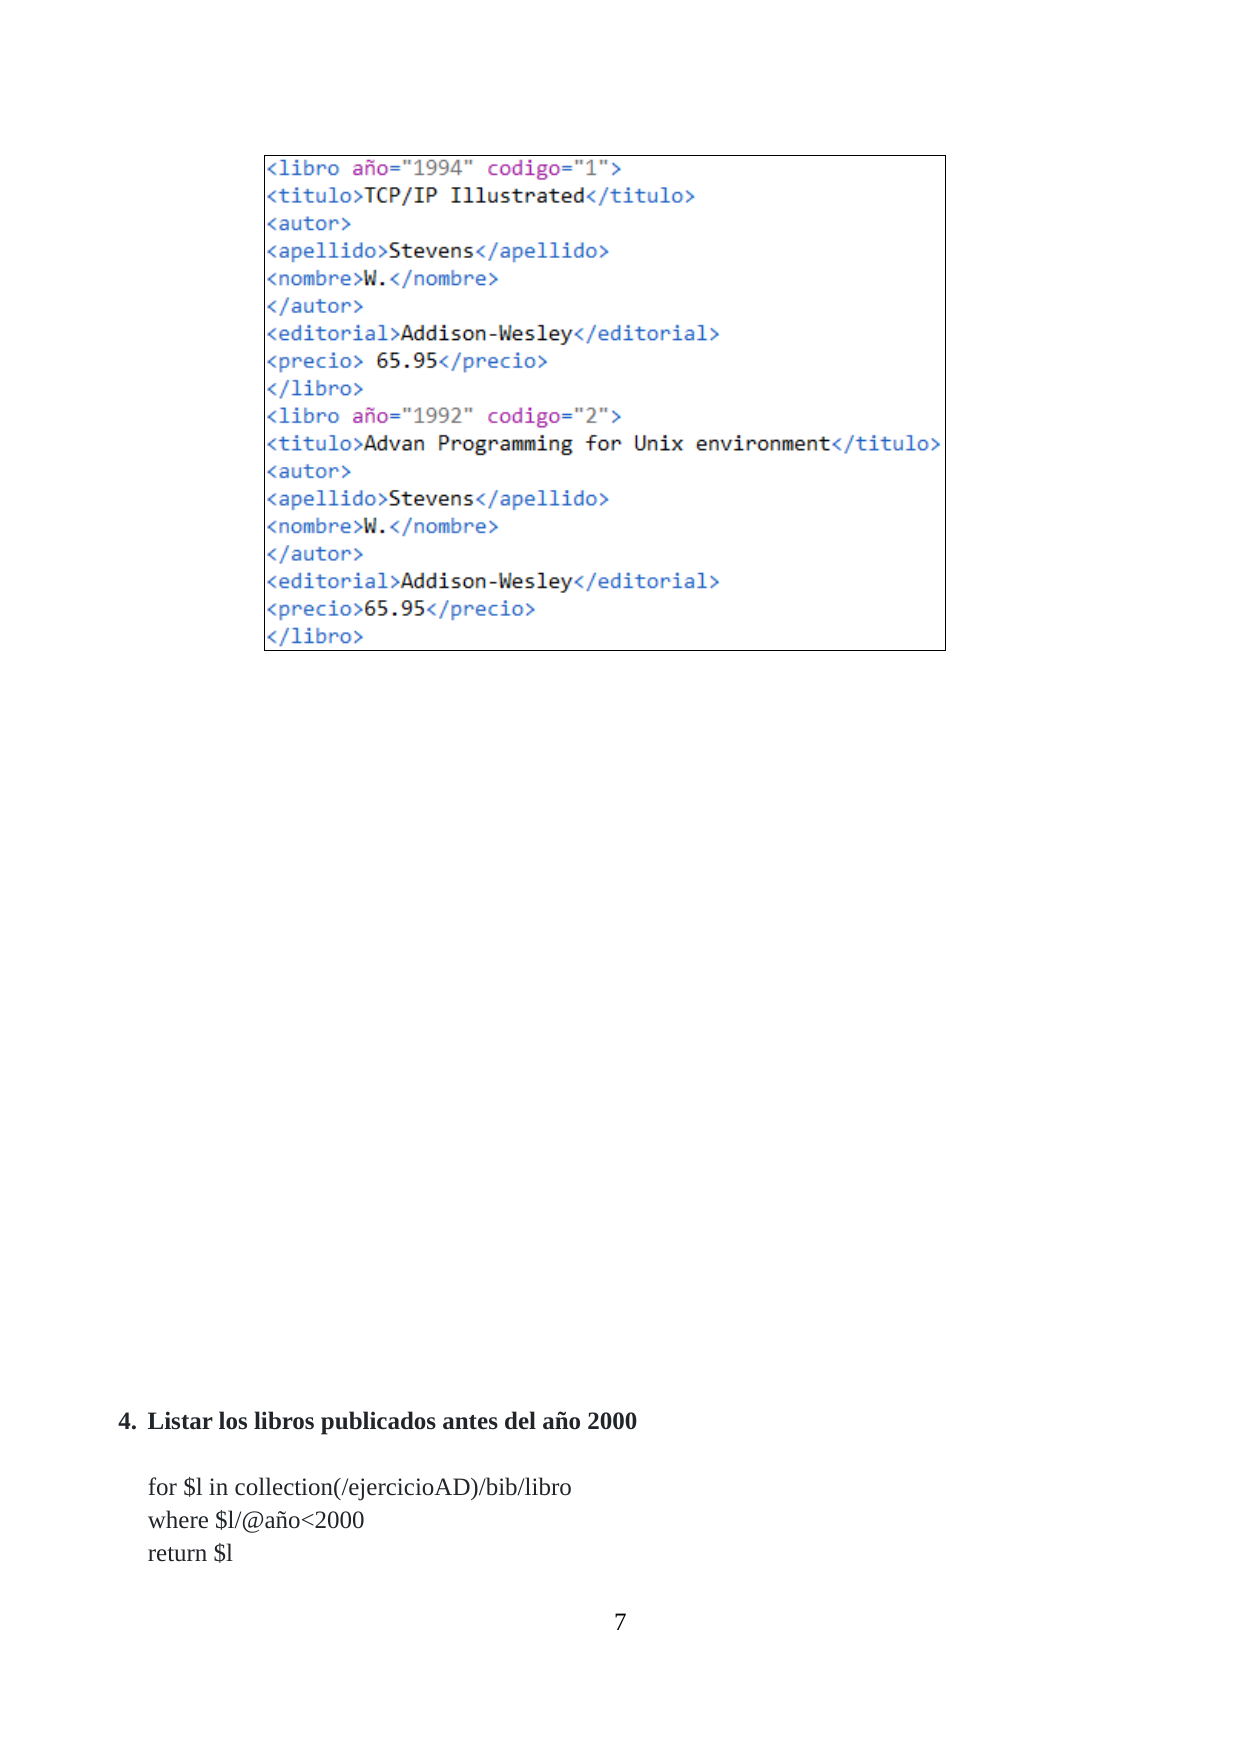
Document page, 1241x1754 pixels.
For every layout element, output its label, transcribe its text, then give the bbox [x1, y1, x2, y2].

picture [267, 157, 943, 648]
list for $l in collection(/ejercicioAD)/bib/libro [148, 1472, 1122, 1501]
list Listar los libros publicados antes del año 2000 [118, 1406, 1122, 1435]
list where $l/@año<2000 [148, 1505, 1122, 1534]
list return $l [148, 1538, 1122, 1567]
